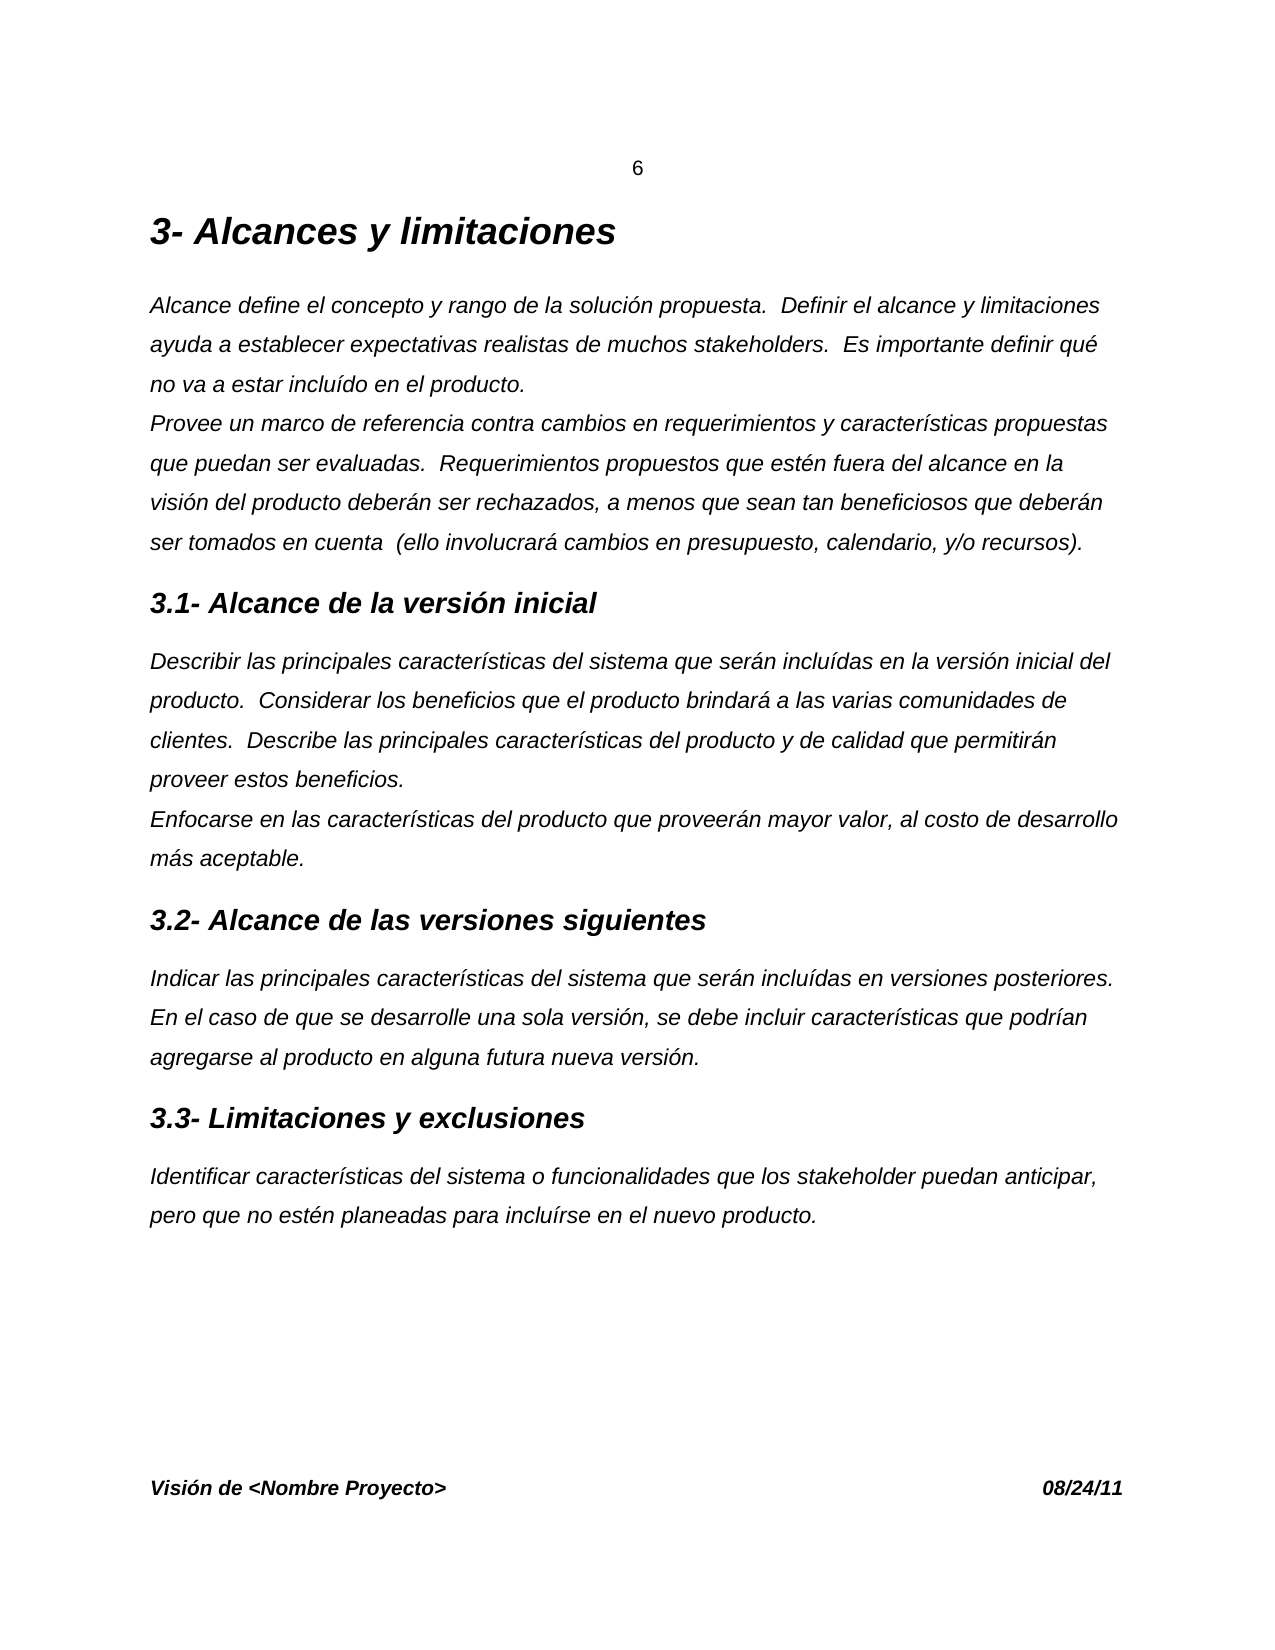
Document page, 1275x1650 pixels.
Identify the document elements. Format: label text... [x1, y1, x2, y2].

text Enfocarse en las características del producto que proveerán mayor valor, al costo de desarrollo más aceptable. [150, 806, 1125, 872]
text Identificar características del sistema o funcionalidades que los stakeholder puedan anticipar, pero que no estén planeadas para incluírse en el nuevo producto. [150, 1163, 1125, 1229]
text 3- Alcances y limitaciones [150, 209, 1125, 252]
text Alcance define el concepto y rango de la solución propuesta. Definir el alcance y limitaciones ayuda a establecer expectativas realistas de muchos stakeholders. Es importante definir qué no va a estar incluído en el producto. [150, 292, 1125, 397]
text 3.3- Limitaciones y exclusiones [150, 1101, 1125, 1134]
text Describir las principales características del sistema que serán incluídas en la versión inicial del producto. Considerar los beneficios que el producto brindará a las varias comunidades de clientes. Describe las principales características del producto y de calidad que permitirán proveer estos beneficios. [150, 648, 1125, 793]
text 3.1- Alcance de la versión inicial [150, 586, 1125, 619]
text Indicar las principales características del sistema que serán incluídas en versiones posteriores. En el caso de que se desarrolle una sola versión, se debe incluir características que podrían agregarse al producto en alguna futura nueva versión. [150, 964, 1125, 1070]
text Provee un marco de referencia contra cambios en requerimientos y características propuestas que puedan ser evaluadas. Requerimientos propuestos que estén fuera del alcance en la visión del producto deberán ser rechazados, a menos que sean tan beneficiosos que deberán ser tomados en cuenta (ello involucrará cambios en presupuesto, calendario, y/o recursos). [150, 410, 1125, 555]
text 3.2- Alcance de las versiones siguientes [150, 902, 1125, 936]
